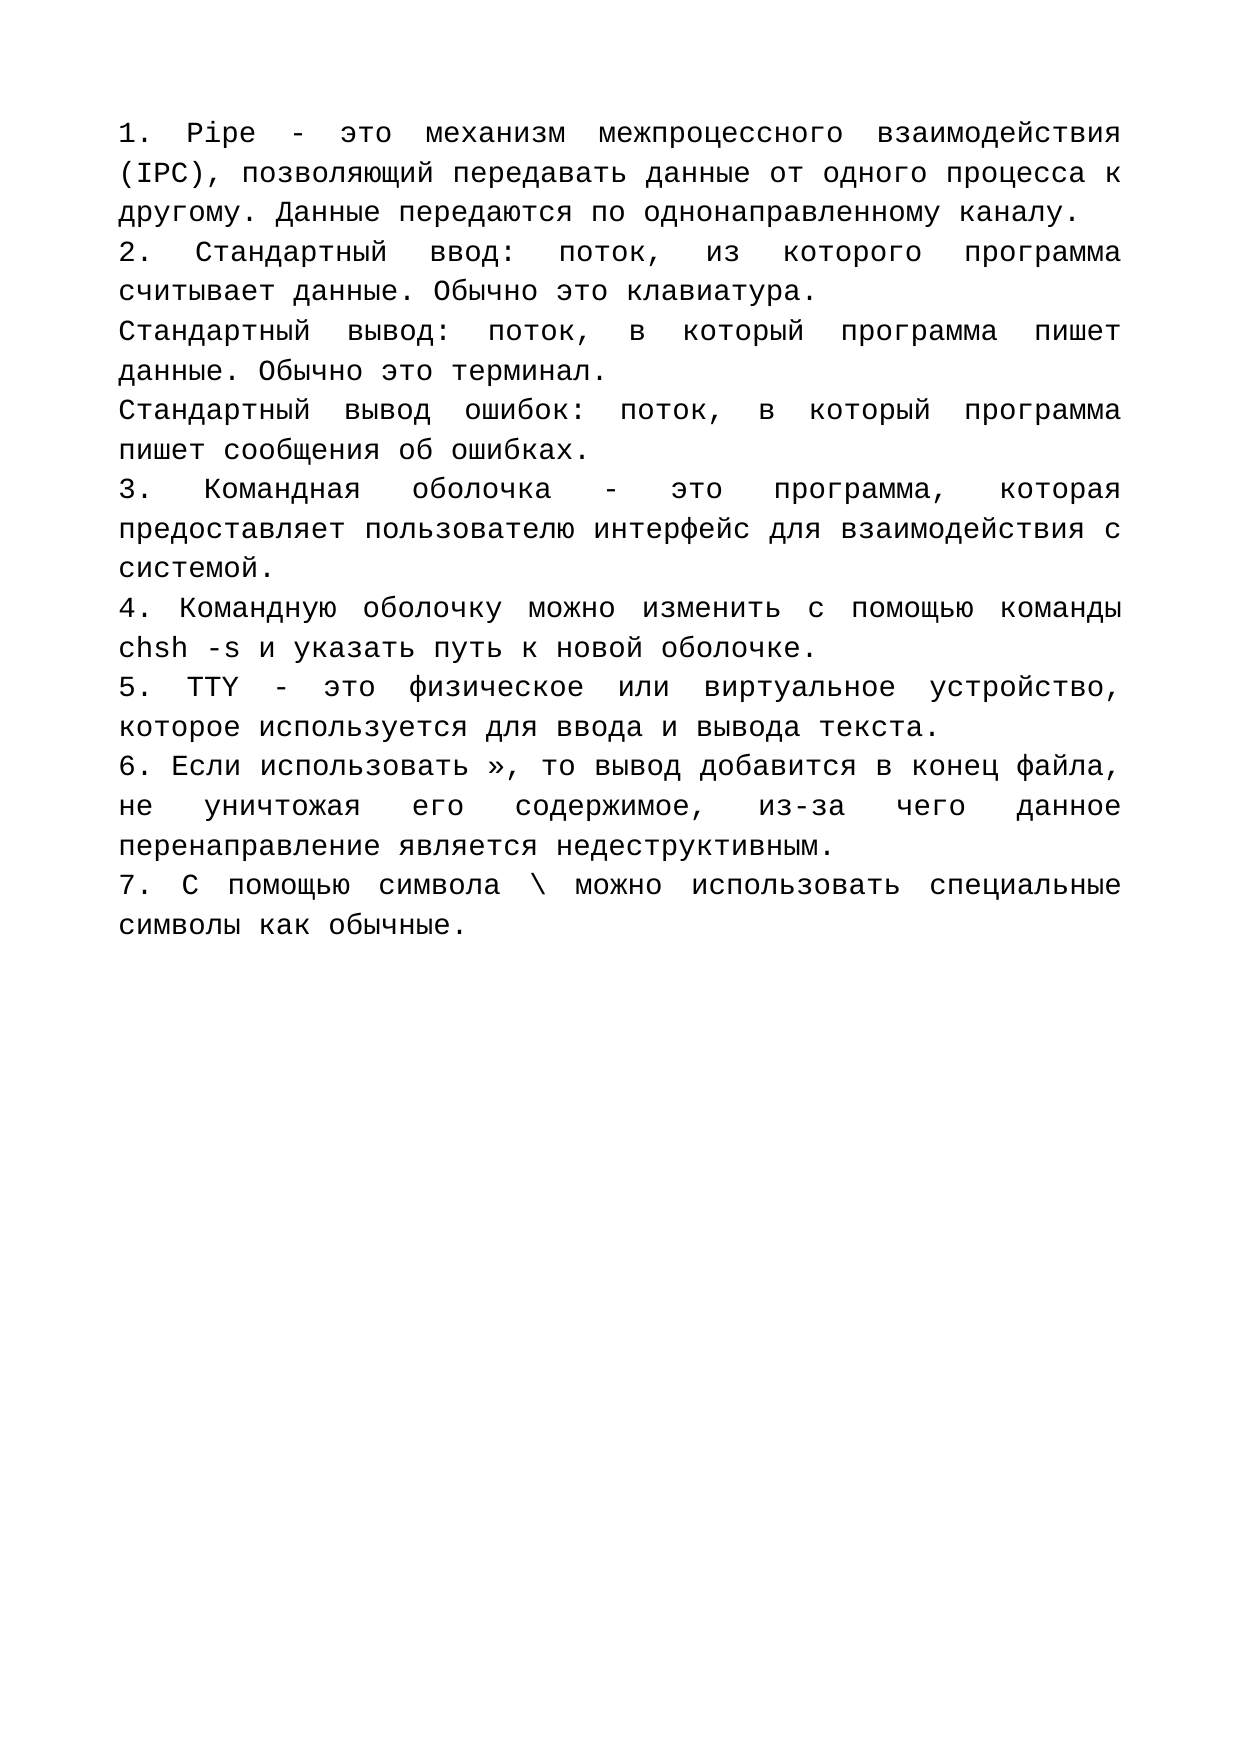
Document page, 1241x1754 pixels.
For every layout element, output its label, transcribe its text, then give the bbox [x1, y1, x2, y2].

text 1. Pipe - это механизм межпроцессного взаимодействия (IPC), позволяющий передавать данные от одного процесса к другому. Данные передаются по однонаправленному каналу. [118, 118, 1122, 230]
text 6. Если использовать », то вывод добавится в конец файла, не уничтожая его содержимое, из-за чего данное перенаправление является недеструктивным. [118, 751, 1122, 864]
text Стандартный вывод ошибок: поток, в который программа пишет сообщения об ошибках. [118, 395, 1122, 468]
text 3. Командная оболочка - это программа, которая предоставляет пользователю интерфейс для взаимодействия с системой. [118, 474, 1122, 587]
text 4. Командную оболочку можно изменить с помощью команды chsh -s и указать путь к новой оболочке. [118, 593, 1122, 666]
text 2. Стандартный ввод: поток, из которого программа считывает данные. Обычно это клавиатура. [118, 237, 1122, 309]
text 5. TTY - это физическое или виртуальное устройство, которое используется для ввода и вывода текста. [118, 672, 1122, 745]
text 7. С помощью символа \ можно использовать специальные символы как обычные. [118, 870, 1122, 943]
text Стандартный вывод: поток, в который программа пишет данные. Обычно это терминал. [118, 316, 1122, 389]
